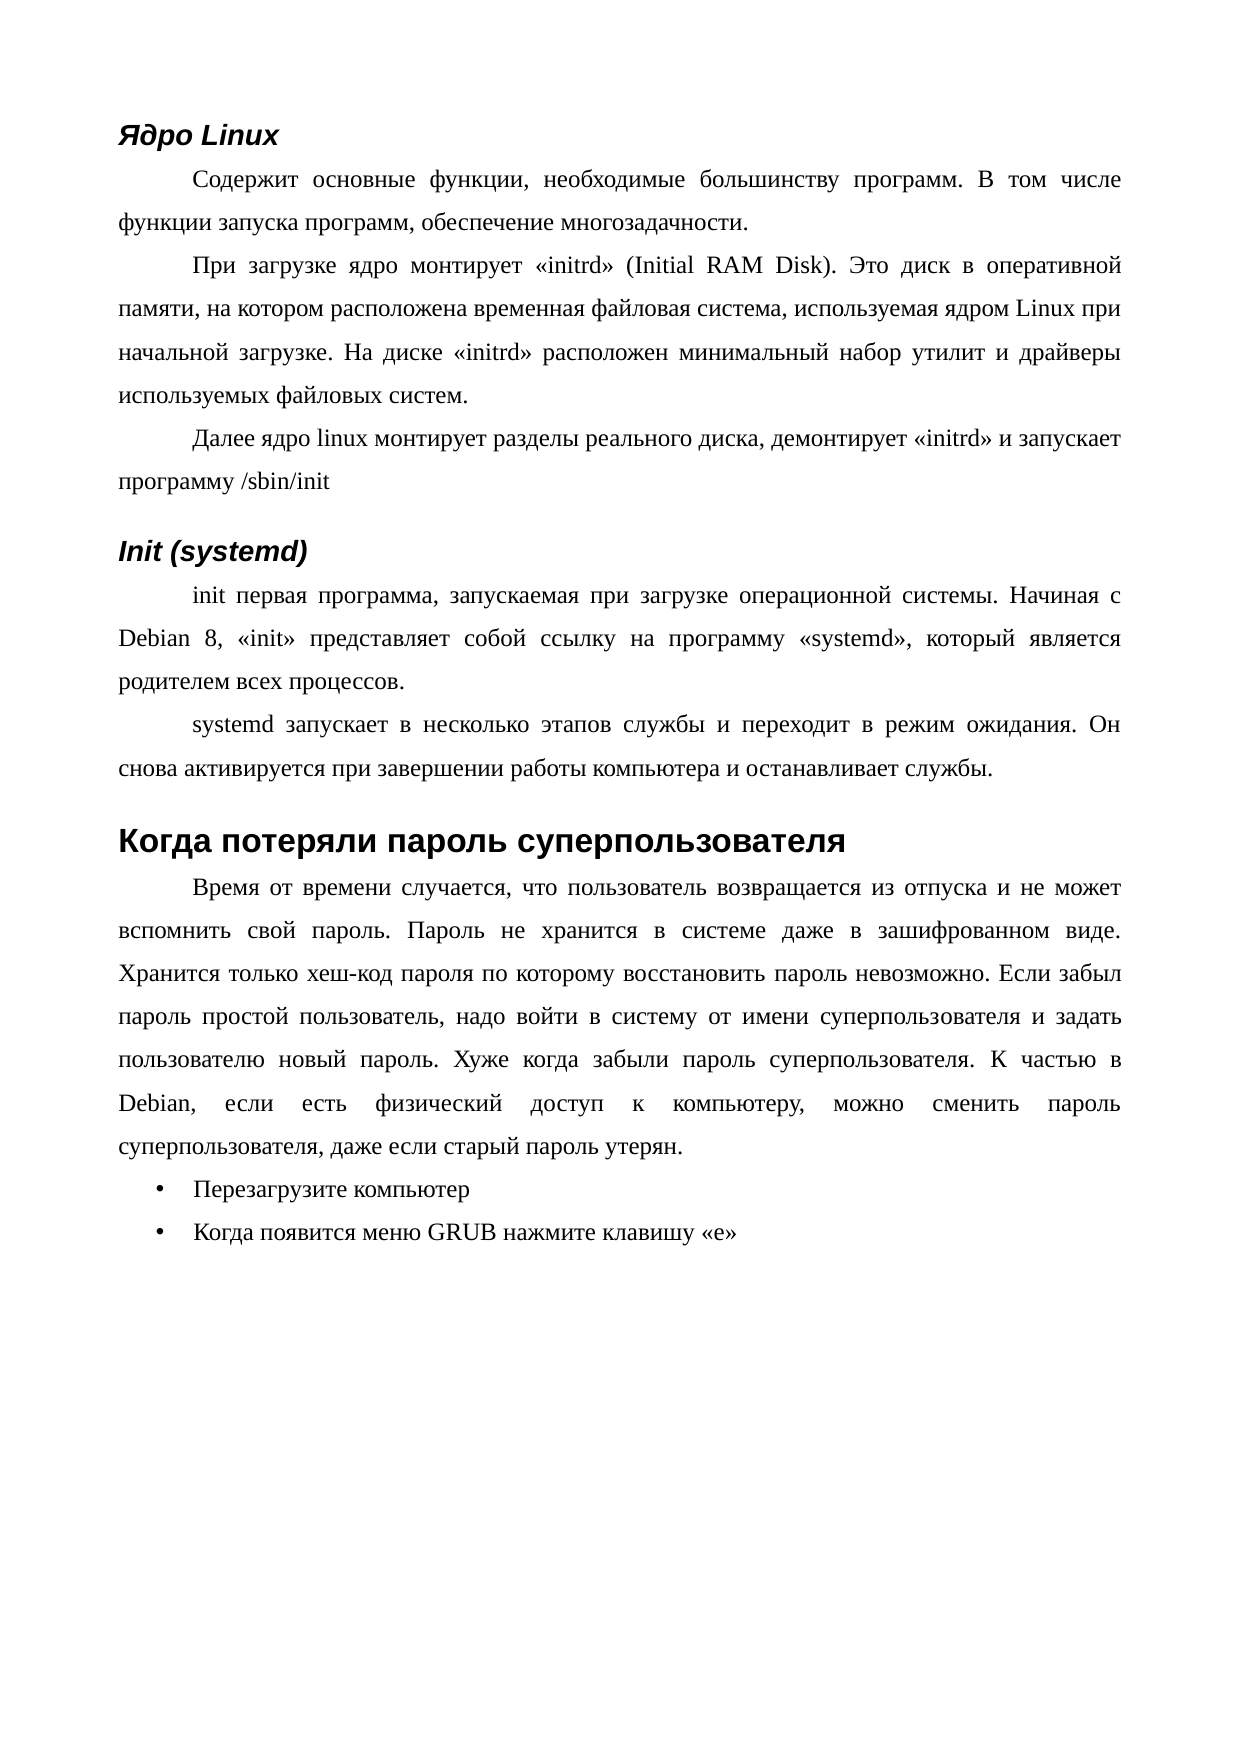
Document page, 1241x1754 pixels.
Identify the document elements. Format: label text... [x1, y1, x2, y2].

subtitle Ядро Linux [118, 118, 1122, 152]
text init первая программа, запускаемая при загрузке операционной системы. Начиная с Debian 8, «init» представляет собой ссылку на программу «systemd», который является родителем всех процессов. [118, 580, 1122, 695]
text Время от времени случается, что пользователь возвращается из отпуска и не может вспомнить свой пароль. Пароль не хранится в системе даже в зашифрованном виде. Хранится только хеш-код пароля по которому восстановить пароль невозможно. Если забыл пароль простой пользователь, надо войти в систему от имени суперпользователя и задать пользователю новый пароль. Хуже когда забыли пароль суперпользователя. К частью в Debian, если есть физический доступ к компьютеру, можно сменить пароль суперпользователя, даже если старый пароль утерян. [118, 872, 1122, 1159]
text При загрузке ядро монтирует «initrd» (Initial RAM Disk). Это диск в оперативной памяти, на котором расположена временная файловая система, используемая ядром Linux при начальной загрузке. На диске «initrd» расположен минимальный набор утилит и драйверы используемых файловых систем. [118, 250, 1122, 408]
list Перезагрузите компьютер [156, 1174, 1122, 1203]
subtitle Когда потеряли пароль суперпользователя [118, 821, 1122, 859]
subtitle Init (systemd) [118, 534, 1122, 568]
text systemd запускает в несколько этапов службы и переходит в режим ожидания. Он снова активируется при завершении работы компьютера и останавливает службы. [118, 709, 1122, 781]
text Содержит основные функции, необходимые большинству программ. В том числе функции запуска программ, обеспечение многозадачности. [118, 164, 1122, 236]
text Далее ядро linux монтирует разделы реального диска, демонтирует «initrd» и запускает программу /sbin/init [118, 423, 1122, 495]
list Когда появится меню GRUB нажмите клавишу «e» [156, 1217, 1122, 1246]
